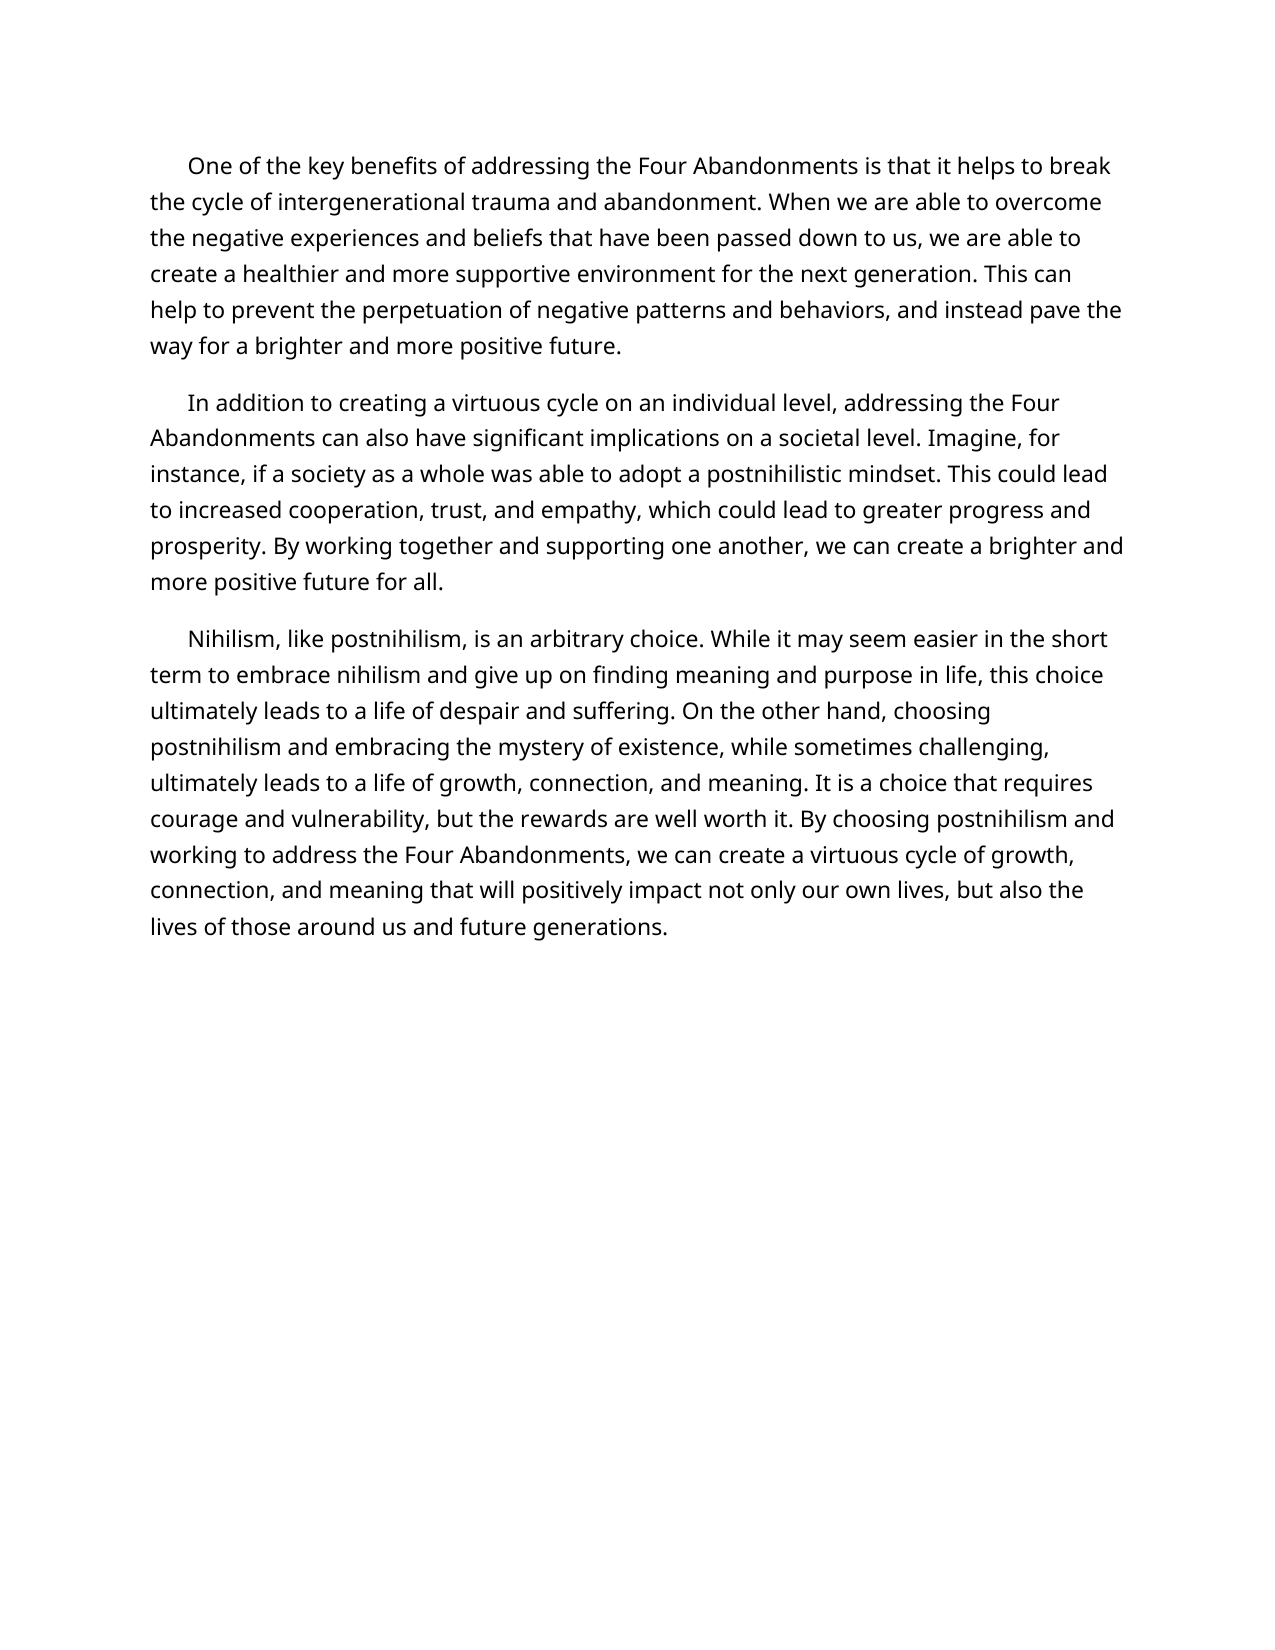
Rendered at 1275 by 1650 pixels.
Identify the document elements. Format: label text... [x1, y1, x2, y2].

text In addition to creating a virtuous cycle on an individual level, addressing the Four Abandonments can also have significant implications on a societal level. Imagine, for instance, if a society as a whole was able to adopt a postnihilistic mindset. This could lead to increased cooperation, trust, and empathy, which could lead to greater progress and prosperity. By working together and supporting one another, we can create a brighter and more positive future for all. [150, 386, 1125, 597]
text One of the key benefits of addressing the Four Abandonments is that it helps to break the cycle of intergenerational trauma and abandonment. When we are able to overcome the negative experiences and beliefs that have been passed down to us, we are able to create a healthier and more supportive environment for the next generation. This can help to prevent the perpetuation of negative patterns and behaviors, and instead pave the way for a brighter and more positive future. [150, 150, 1125, 361]
text Nihilism, like postnihilism, is an arbitrary choice. While it may seem easier in the short term to embrace nihilism and give up on finding meaning and purpose in life, this choice ultimately leads to a life of despair and suffering. On the other hand, choosing postnihilism and embracing the mystery of existence, while sometimes challenging, ultimately leads to a life of growth, connection, and meaning. It is a choice that requires courage and vulnerability, but the rewards are well worth it. By choosing postnihilism and working to address the Four Abandonments, we can create a virtuous cycle of growth, connection, and meaning that will positively impact not only our own lives, but also the lives of those around us and future generations. [150, 623, 1125, 942]
